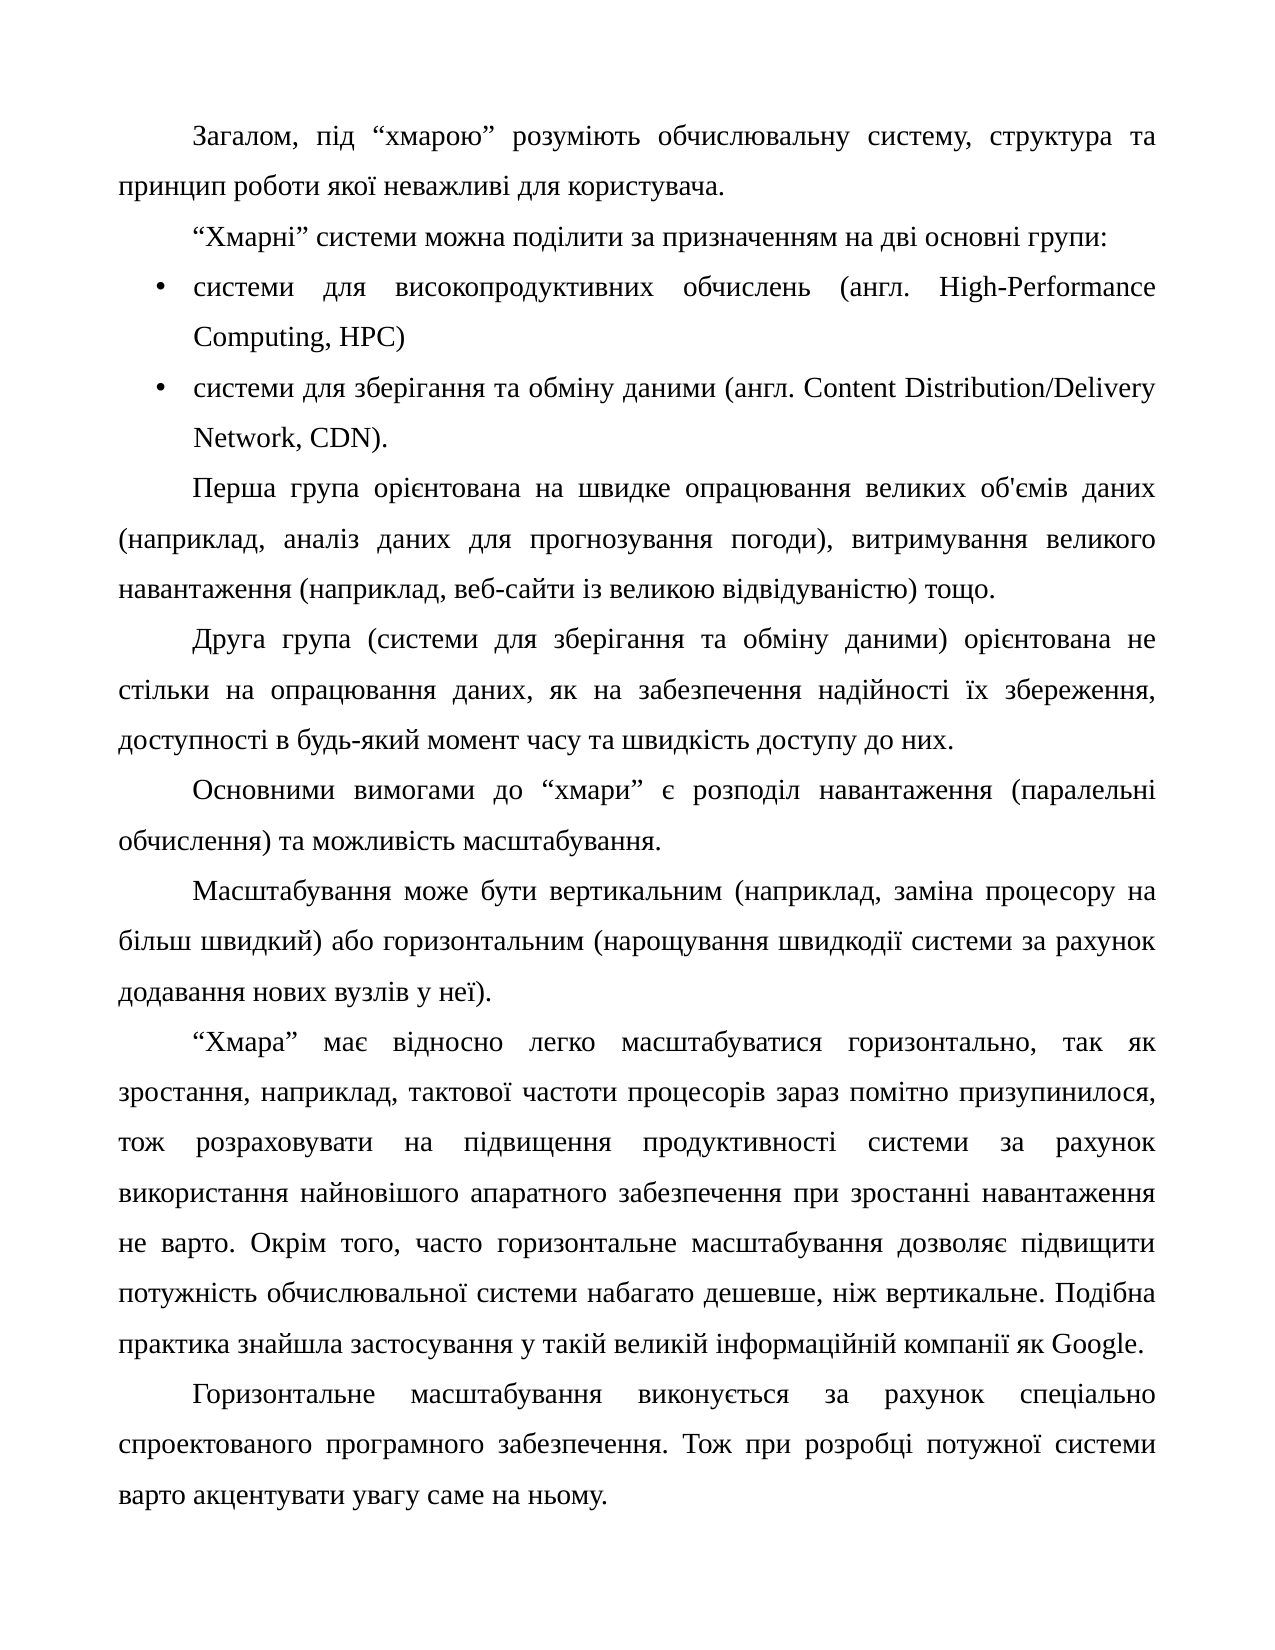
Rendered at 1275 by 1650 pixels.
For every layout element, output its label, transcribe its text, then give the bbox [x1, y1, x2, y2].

text Друга група (системи для зберігання та обміну даними) орієнтована не стільки на опрацювання даних, як на забезпечення надійності їх збереження, доступності в будь-який момент часу та швидкість доступу до них. [118, 621, 1157, 756]
text Основними вимогами до “хмари” є розподіл навантаження (паралельні обчислення) та можливість масштабування. [118, 772, 1157, 856]
text “Хмарні” системи можна поділити за призначенням на дві основні групи: [118, 219, 1157, 252]
text Загалом, під “хмарою” розуміють обчислювальну систему, структура та принцип роботи якої неважливі для користувача. [118, 118, 1157, 202]
list системи для високопродуктивних обчислень (англ. High-Performance Computing, HPC) [156, 269, 1157, 353]
list системи для зберігання та обміну даними (англ. Content Distribution/Delivery Network, CDN). [156, 370, 1157, 454]
text Перша група орієнтована на швидке опрацювання великих об'ємів даних (наприклад, аналіз даних для прогнозування погоди), витримування великого навантаження (наприклад, веб-сайти із великою відвідуваністю) тощо. [118, 471, 1157, 605]
text Горизонтальне масштабування виконується за рахунок спеціально спроектованого програмного забезпечення. Тож при розробці потужної системи варто акцентувати увагу саме на ньому. [118, 1376, 1157, 1510]
text Масштабування може бути вертикальним (наприклад, заміна процесору на більш швидкий) або горизонтальним (нарощування швидкодії системи за рахунок додавання нових вузлів у неї). [118, 873, 1157, 1007]
text “Хмара” має відносно легко масштабуватися горизонтально, так як зростання, наприклад, тактової частоти процесорів зараз помітно призупинилося, тож розраховувати на підвищення продуктивності системи за рахунок використання найновішого апаратного забезпечення при зростанні навантаження не варто. Окрім того, часто горизонтальне масштабування дозволяє підвищити потужність обчислювальної системи набагато дешевше, ніж вертикальне. Подібна практика знайшла застосування у такій великій інформаційній компанії як Google. [118, 1024, 1157, 1359]
